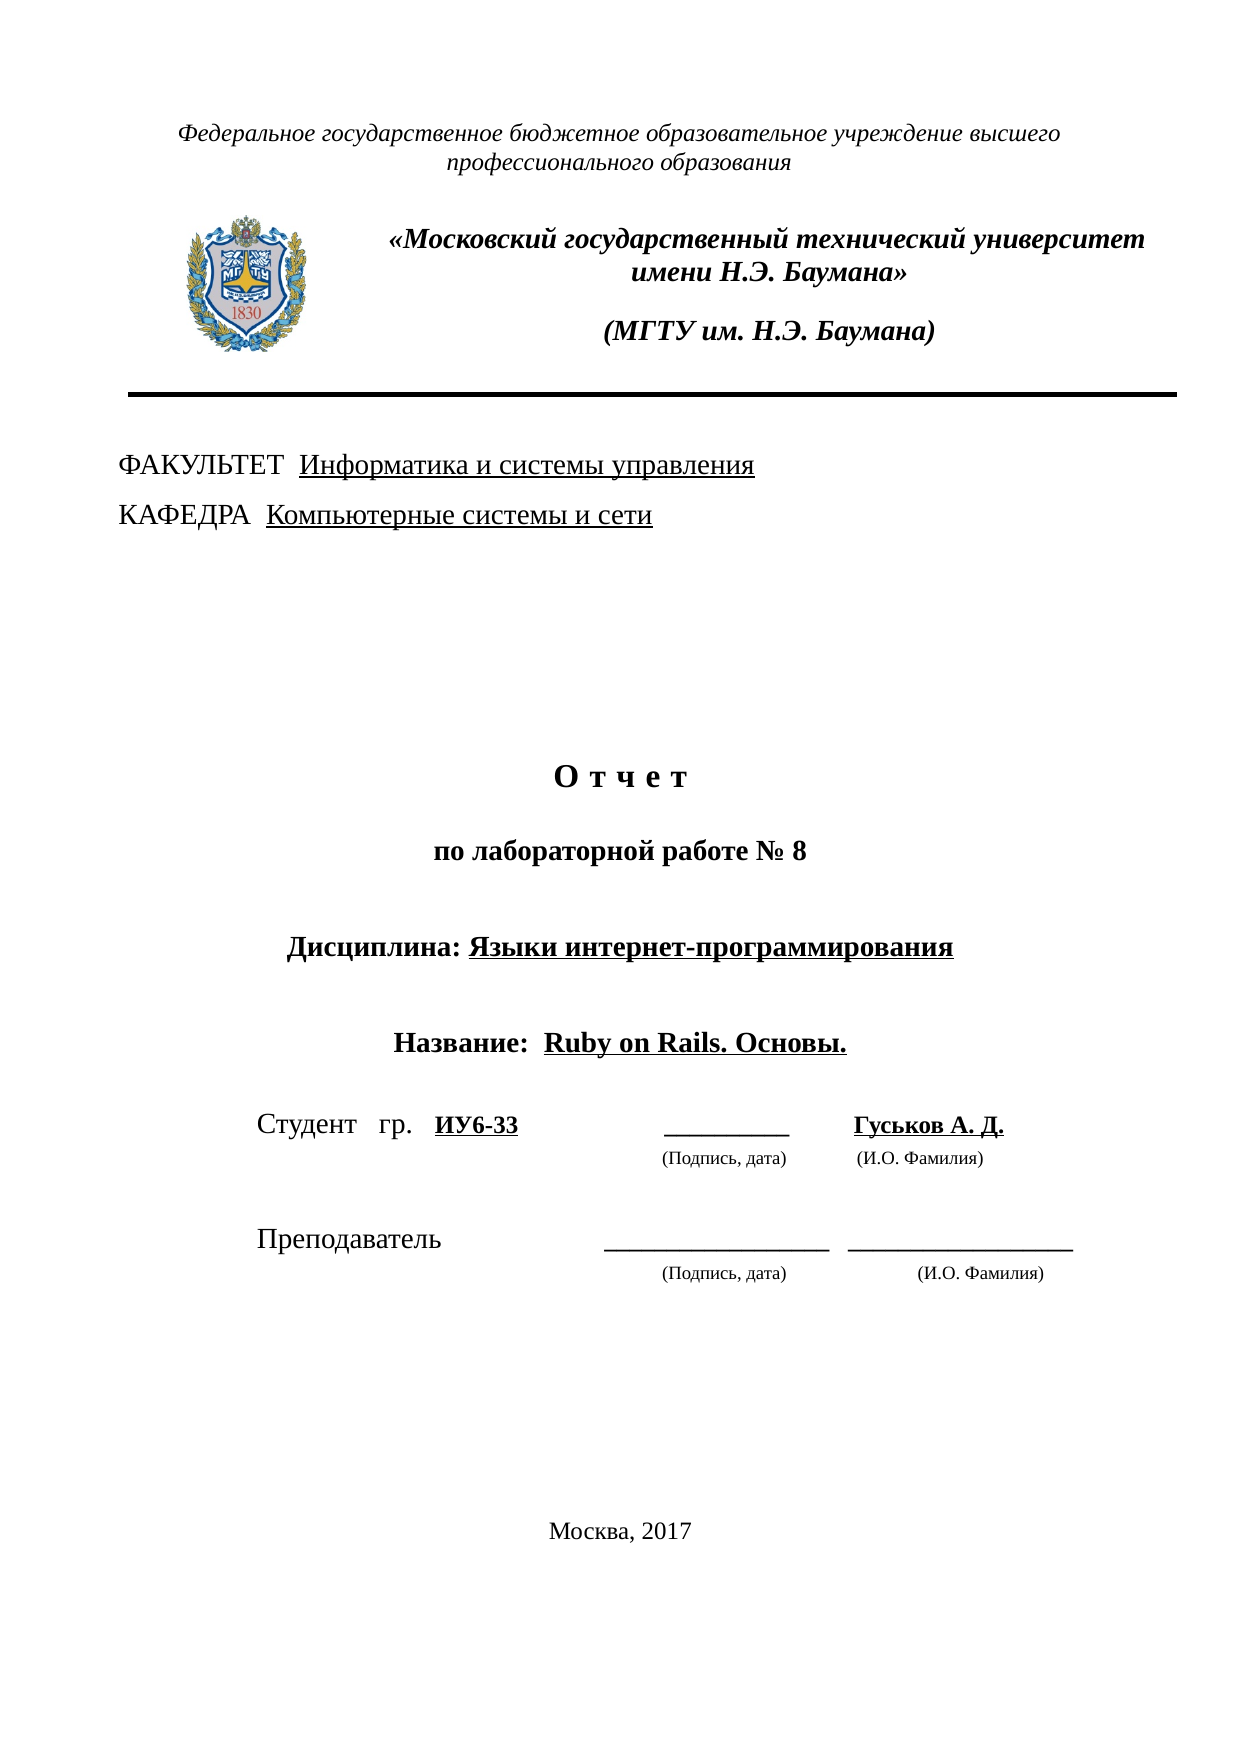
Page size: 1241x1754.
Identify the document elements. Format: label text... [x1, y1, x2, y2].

text Отчет [118, 757, 1122, 795]
text ФАКУЛЬТЕТ Информатика и системы управления [118, 447, 1122, 481]
text (Подпись, дата) (И.О. Фамилия) [118, 1139, 1122, 1171]
text КАФЕДРА Компьютерные системы и сети [118, 497, 1122, 531]
text Федеральное государственное бюджетное образовательное учреждение высшего профессионального образования [118, 118, 1122, 176]
text Москва, 2017 [118, 1516, 1122, 1545]
text (Подпись, дата) (И.О. Фамилия) [118, 1255, 1122, 1286]
table_header [128, 176, 364, 392]
text Студент гр. ИУ6-33 __________ Гуськов А. Д. [118, 1108, 1122, 1139]
table_header «Московский государственный технический университет имени Н.Э. Баумана» (МГТУ им. Н.Э. Баумана) [365, 176, 1177, 392]
text Название: Ruby on Rails. Основы. [118, 1025, 1122, 1058]
text по лабораторной работе № 8 [118, 833, 1122, 866]
text Преподаватель __________________ __________________ [118, 1223, 1122, 1255]
text Дисциплина: Языки интернет-программирования [118, 929, 1122, 962]
